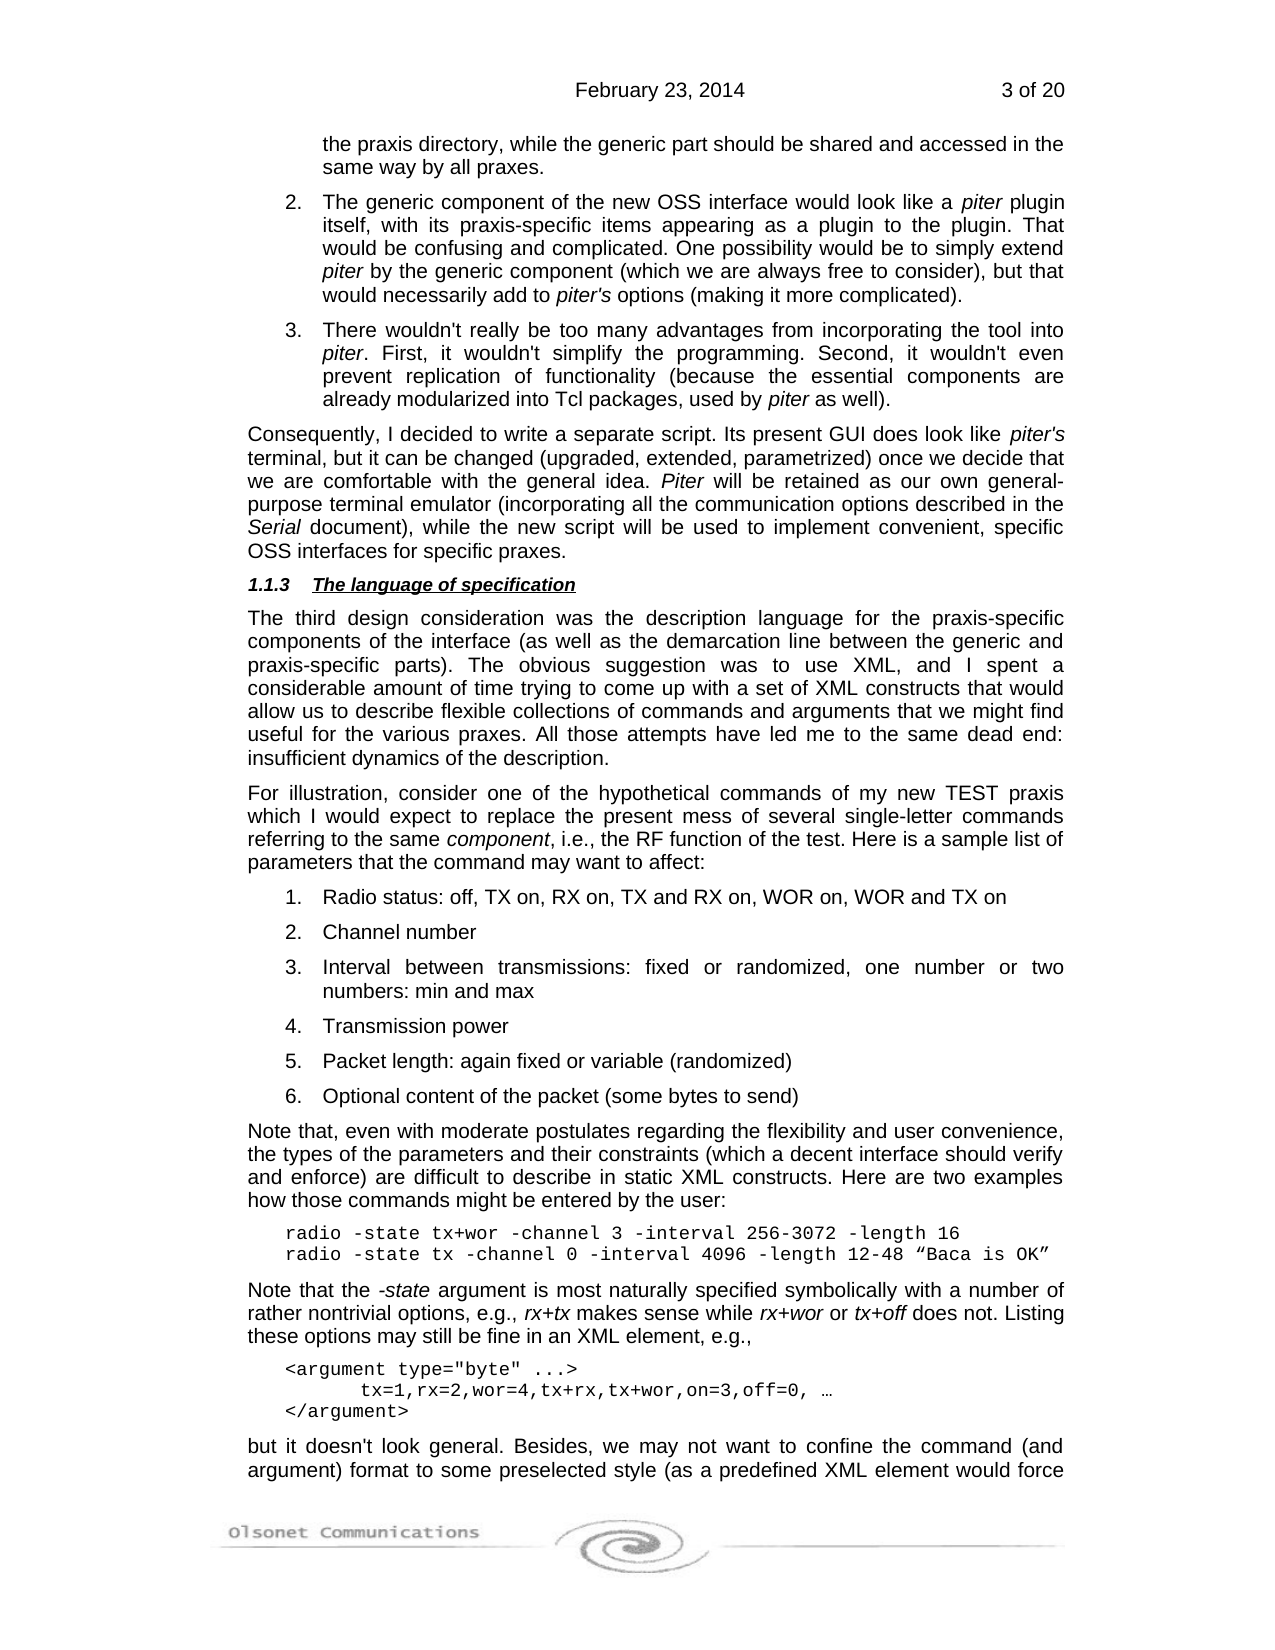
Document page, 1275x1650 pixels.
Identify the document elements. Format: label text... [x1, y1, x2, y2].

text Note that the -state argument is most naturally specified symbolically with a number of rather nontrivial options, e.g., rx+tx makes sense while rx+wor or tx+off does not. Listing these options may still be fine in an XML element, e.g., [247, 1278, 1065, 1348]
text For illustration, consider one of the hypothetical commands of my new TEST praxis which I would expect to replace the present mess of several single-letter commands referring to the same component, i.e., the RF function of the test. Here is a sample list of parameters that the command may want to affect: [247, 781, 1065, 874]
text radio -state tx+wor -channel 3 -interval 256-3072 -length 16 [285, 1224, 1065, 1245]
text but it doesn't look general. Besides, we may not want to confine the command (and argument) format to some preselected style (as a predefined XML element would force [247, 1435, 1065, 1482]
text Note that, even with moderate postulates regarding the flexibility and user convenience, the types of the parameters and their constraints (which a decent interface should verify and enforce) are difficult to describe in static XML constructs. Here are two examples how those commands might be entered by the user: [247, 1119, 1065, 1212]
list Radio status: off, TX on, RX on, TX and RX on, WOR on, WOR and TX on [285, 886, 1065, 909]
list There wouldn't really be too many advantages from incorporating the tool into piter. First, it wouldn't simplify the programming. Second, it wouldn't even prevent replication of functionality (because the essential components are already modularized into Tcl packages, used by piter as well). [285, 318, 1065, 411]
text tx=1,rx=2,wor=4,tx+rx,tx+wor,on=3,off=0, … [285, 1381, 1065, 1402]
list Packet length: again fixed or variable (randomized) [285, 1049, 1065, 1072]
list Channel number [285, 921, 1065, 944]
list Transmission power [285, 1014, 1065, 1037]
text The third design consideration was the description language for the praxis-specific components of the interface (as well as the demarcation line between the generic and praxis-specific parts). The obvious suggestion was to use XML, and I spent a considerable amount of time trying to come up with a set of XML constructs that would allow us to describe flexible collections of commands and arguments that we might find useful for the various praxes. All those attempts have led me to the same dead end: insufficient dynamics of the description. [247, 607, 1065, 769]
list the praxis directory, while the generic part should be shared and accessed in the same way by all praxes. [285, 132, 1065, 179]
text radio -state tx -channel 0 -interval 4096 -length 12-48 “Baca is OK” [285, 1245, 1065, 1266]
list The generic component of the new OSS interface would look like a piter plugin itself, with its praxis-specific items appearing as a plugin to the plugin. That would be confusing and complicated. One possibility would be to simply extend piter by the generic component (which we are always free to consider), but that would necessarily add to piter's options (making it more complicated). [285, 190, 1065, 307]
subtitle The language of specification [248, 574, 1065, 595]
list Optional content of the packet (some bytes to send) [285, 1084, 1065, 1107]
text <argument type="byte" ...> [285, 1359, 1065, 1381]
list Interval between transmissions: fixed or randomized, one number or two numbers: min and max [285, 956, 1065, 1002]
text </argument> [285, 1402, 1065, 1423]
text Consequently, I decided to write a separate script. Its present GUI does look like piter's terminal, but it can be changed (upgraded, extended, parametrized) once we decide that we are comfortable with the general idea. Piter will be retained as our own general-purpose terminal emulator (incorporating all the communication options described in the Serial document), while the new script will be used to implement convenient, specific OSS interfaces for specific praxes. [247, 423, 1065, 562]
picture [210, 1504, 1065, 1596]
